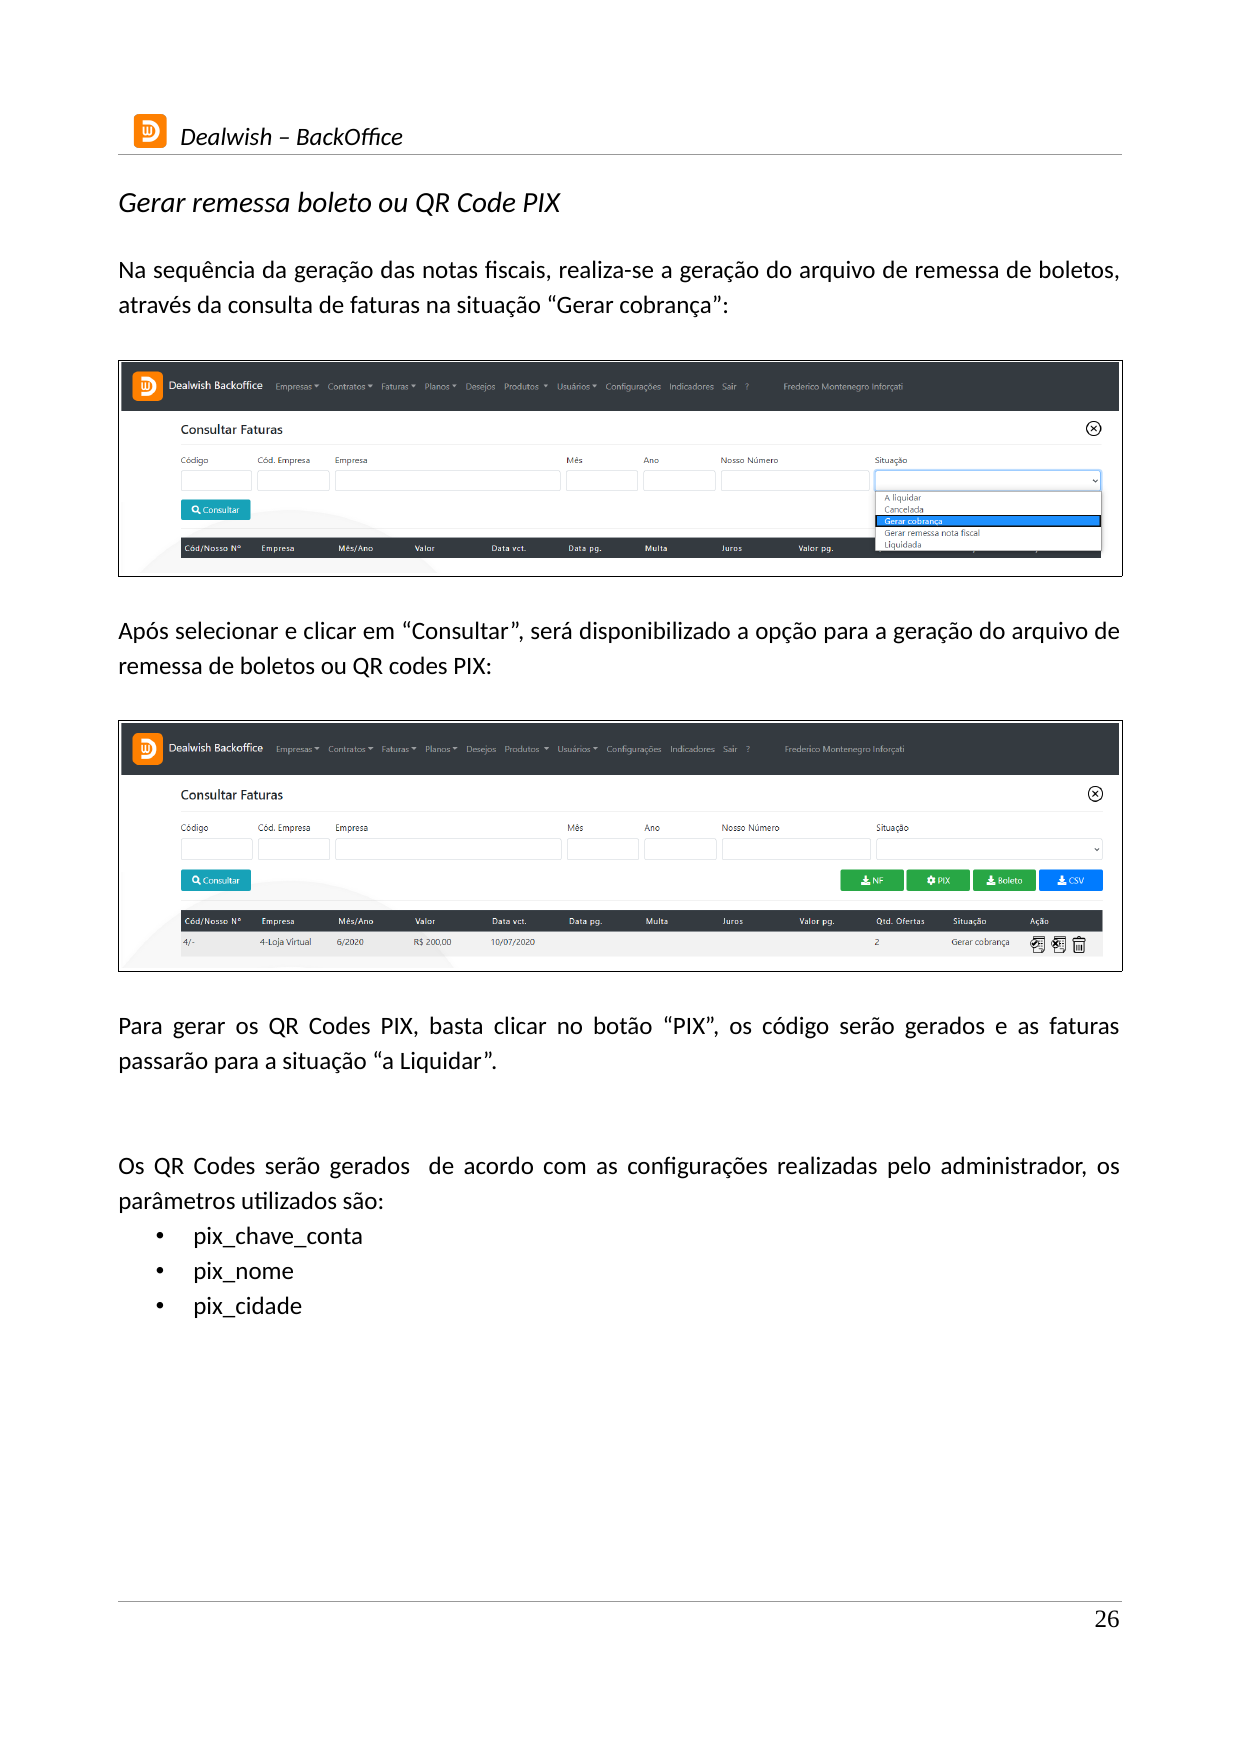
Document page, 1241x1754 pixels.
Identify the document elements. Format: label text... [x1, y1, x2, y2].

list pix_cidade [156, 1290, 1122, 1321]
text Após selecionar e clicar em “Consultar”, será disponibilizado a opção para a geração do arquivo de remessa de boletos ou QR codes PIX: [118, 615, 1122, 681]
text Para gerar os QR Codes PIX, basta clicar no botão “PIX”, os código serão gerados e as faturas passarão para a situação “a Liquidar”. [118, 1010, 1122, 1076]
picture [121, 723, 1119, 968]
picture [133, 114, 167, 148]
text Os QR Codes serão gerados de acordo com as configurações realizadas pelo administrador, os parâmetros utilizados são: [118, 1150, 1122, 1216]
text Na sequência da geração das notas fiscais, realiza-se a geração do arquivo de remessa de boletos, através da consulta de faturas na situação “Gerar cobrança”: [118, 255, 1122, 320]
picture [121, 362, 1119, 573]
list pix_chave_conta [156, 1220, 1122, 1251]
list pix_nome [156, 1255, 1122, 1286]
subtitle Gerar remessa boleto ou QR Code PIX [118, 184, 1122, 220]
